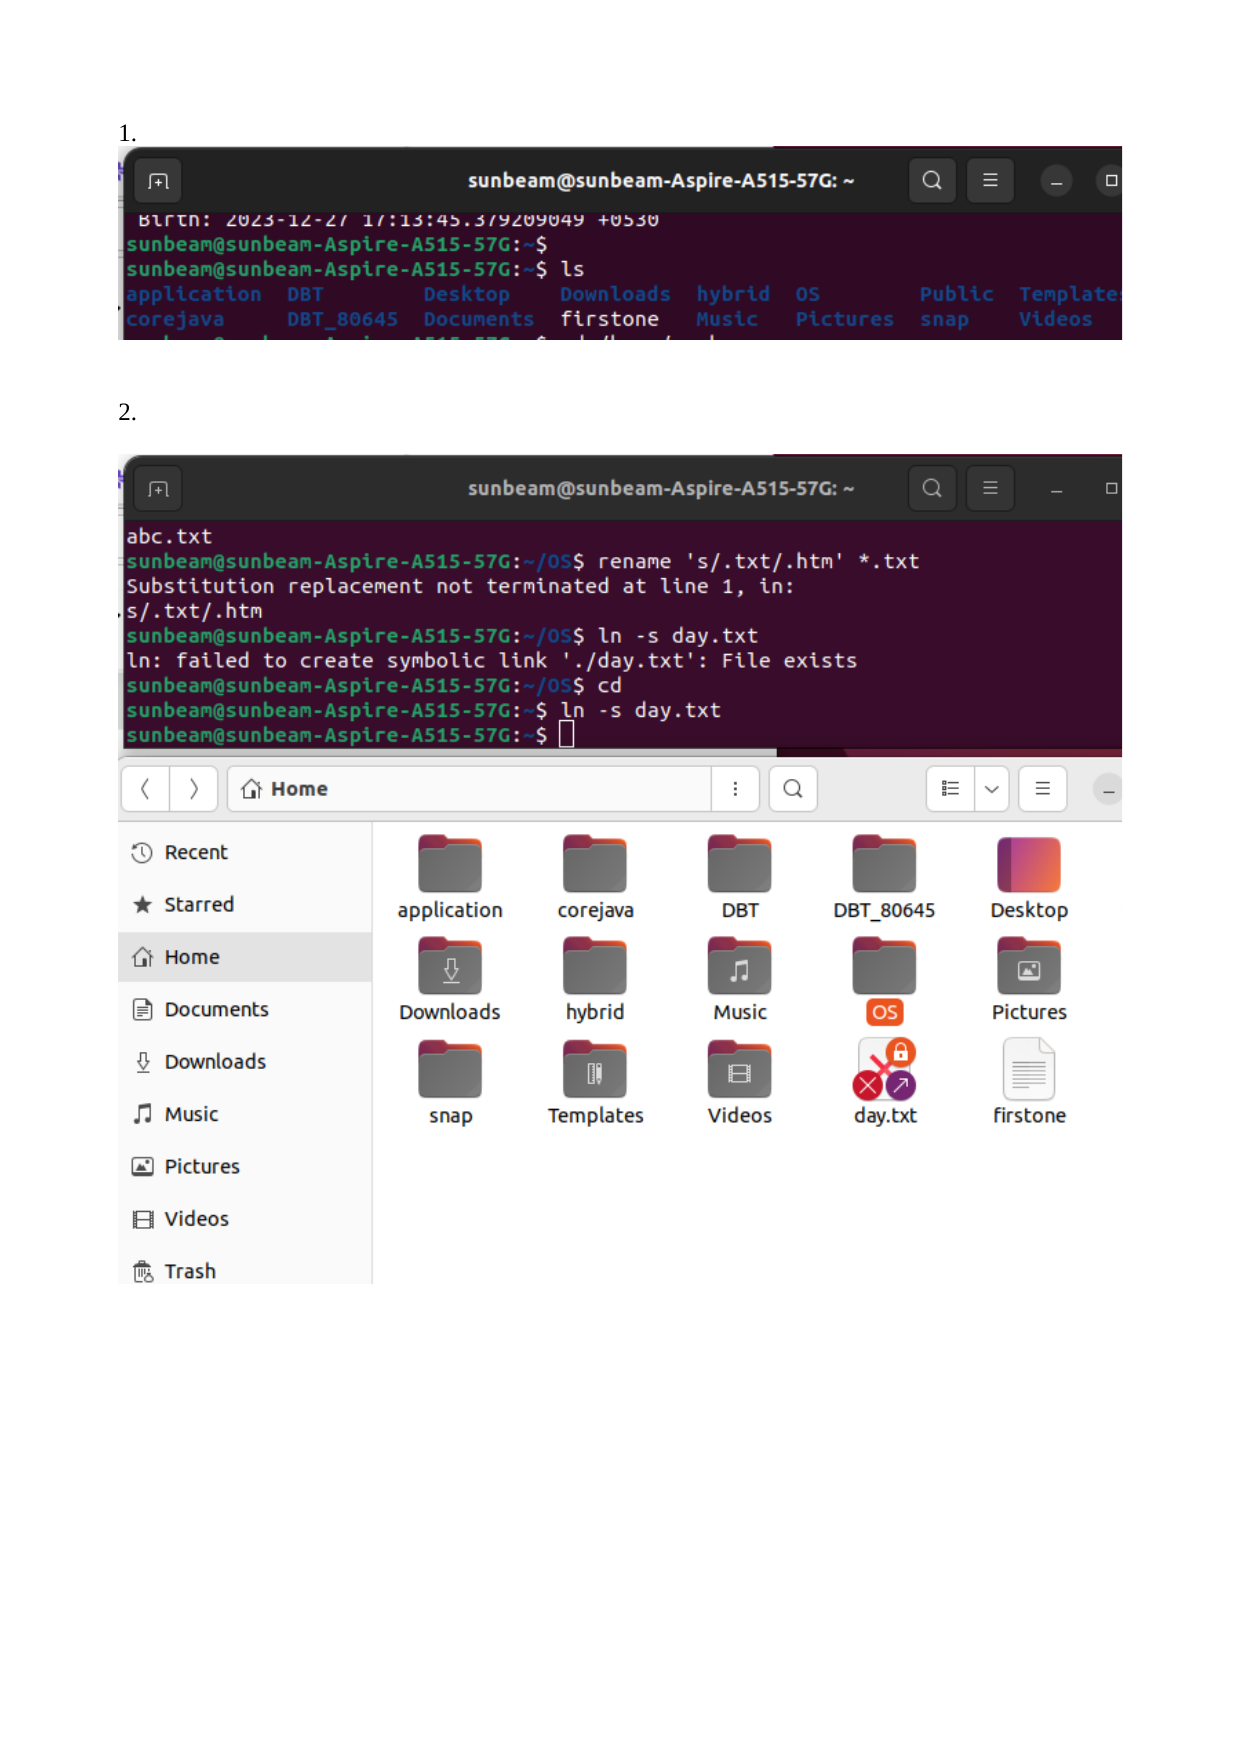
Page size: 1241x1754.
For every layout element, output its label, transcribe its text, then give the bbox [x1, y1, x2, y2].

picture [118, 146, 1123, 340]
picture [118, 454, 1123, 1284]
text 1. [118, 118, 1122, 146]
text 2. [118, 397, 1122, 426]
